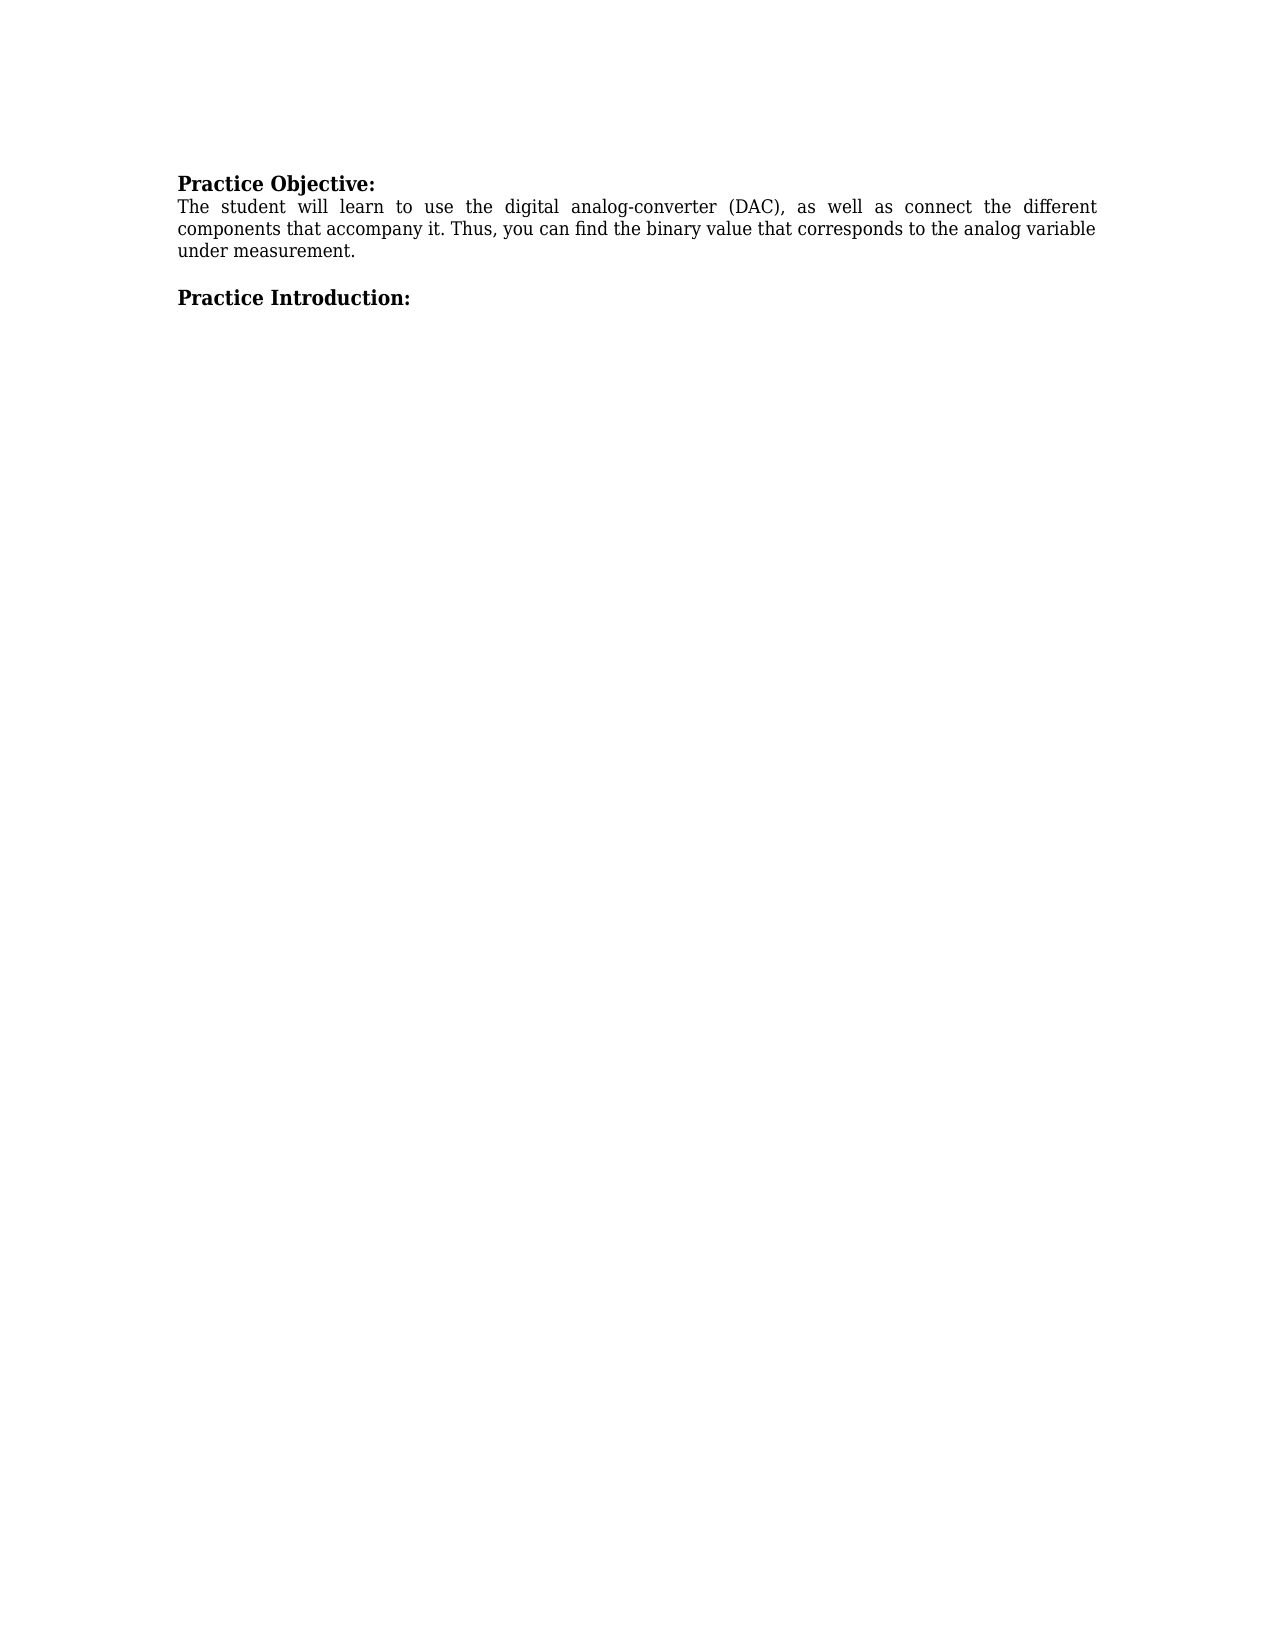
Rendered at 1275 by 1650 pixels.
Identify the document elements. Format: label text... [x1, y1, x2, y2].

text The student will learn to use the digital analog-converter (DAC), as well as connect the different components that accompany it. Thus, you can find the binary value that corresponds to the analog variable under measurement. [177, 196, 1098, 262]
text Practice Objective: [177, 172, 1098, 196]
text Practice Introduction: [177, 286, 1098, 311]
